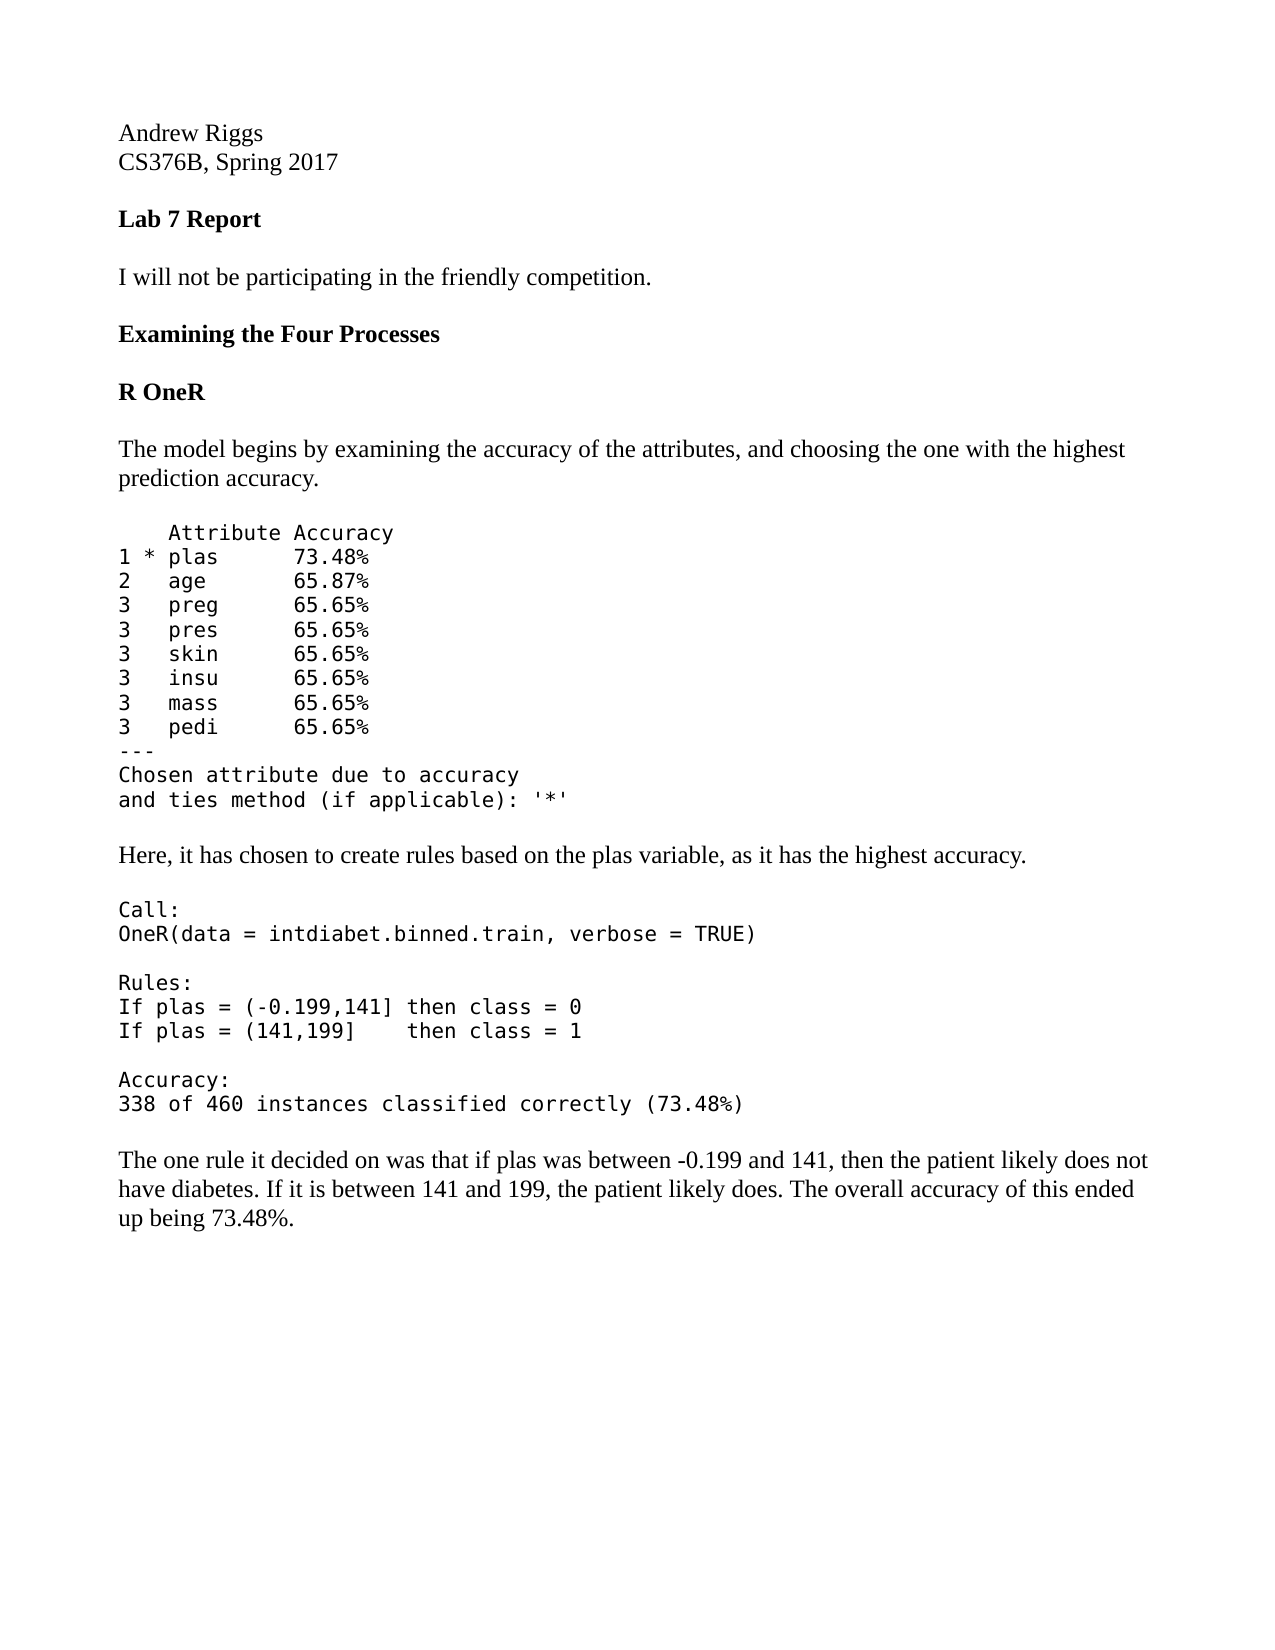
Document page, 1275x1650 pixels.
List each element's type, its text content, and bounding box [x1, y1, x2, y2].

text CS376B, Spring 2017 [118, 147, 1157, 176]
text If plas = (-0.199,141] then class = 0 [118, 995, 1157, 1019]
text 3 preg 65.65% [118, 593, 1157, 618]
text 3 pres 65.65% [118, 618, 1157, 642]
text and ties method (if applicable): '*' [118, 788, 1157, 812]
text 3 skin 65.65% [118, 642, 1157, 666]
text If plas = (141,199] then class = 1 [118, 1019, 1157, 1044]
text The model begins by examining the accuracy of the attributes, and choosing the one with the highest prediction accuracy. [118, 434, 1157, 492]
text I will not be participating in the friendly competition. [118, 262, 1157, 291]
text 338 of 460 instances classified correctly (73.48%) [118, 1092, 1157, 1117]
text Examining the Four Processes [118, 319, 1157, 348]
text Chosen attribute due to accuracy [118, 763, 1157, 788]
text OneR(data = intdiabet.binned.train, verbose = TRUE) [118, 922, 1157, 947]
text Here, it has chosen to create rules based on the plas variable, as it has the highest accuracy. [118, 841, 1157, 869]
text 3 pedi 65.65% [118, 715, 1157, 739]
text --- [118, 739, 1157, 763]
text 1 * plas 73.48% [118, 545, 1157, 569]
text R OneR [118, 377, 1157, 406]
text 2 age 65.87% [118, 569, 1157, 593]
text Lab 7 Report [118, 204, 1157, 233]
text Rules: [118, 971, 1157, 995]
text Attribute Accuracy [118, 521, 1157, 545]
text The one rule it decided on was that if plas was between -0.199 and 141, then the patient likely does not have diabetes. If it is between 141 and 199, the patient likely does. The overall accuracy of this ended up being 73.48%. [118, 1145, 1157, 1232]
text Accuracy: [118, 1068, 1157, 1092]
text Andrew Riggs [118, 118, 1157, 147]
text 3 mass 65.65% [118, 691, 1157, 715]
text 3 insu 65.65% [118, 666, 1157, 691]
text Call: [118, 898, 1157, 922]
